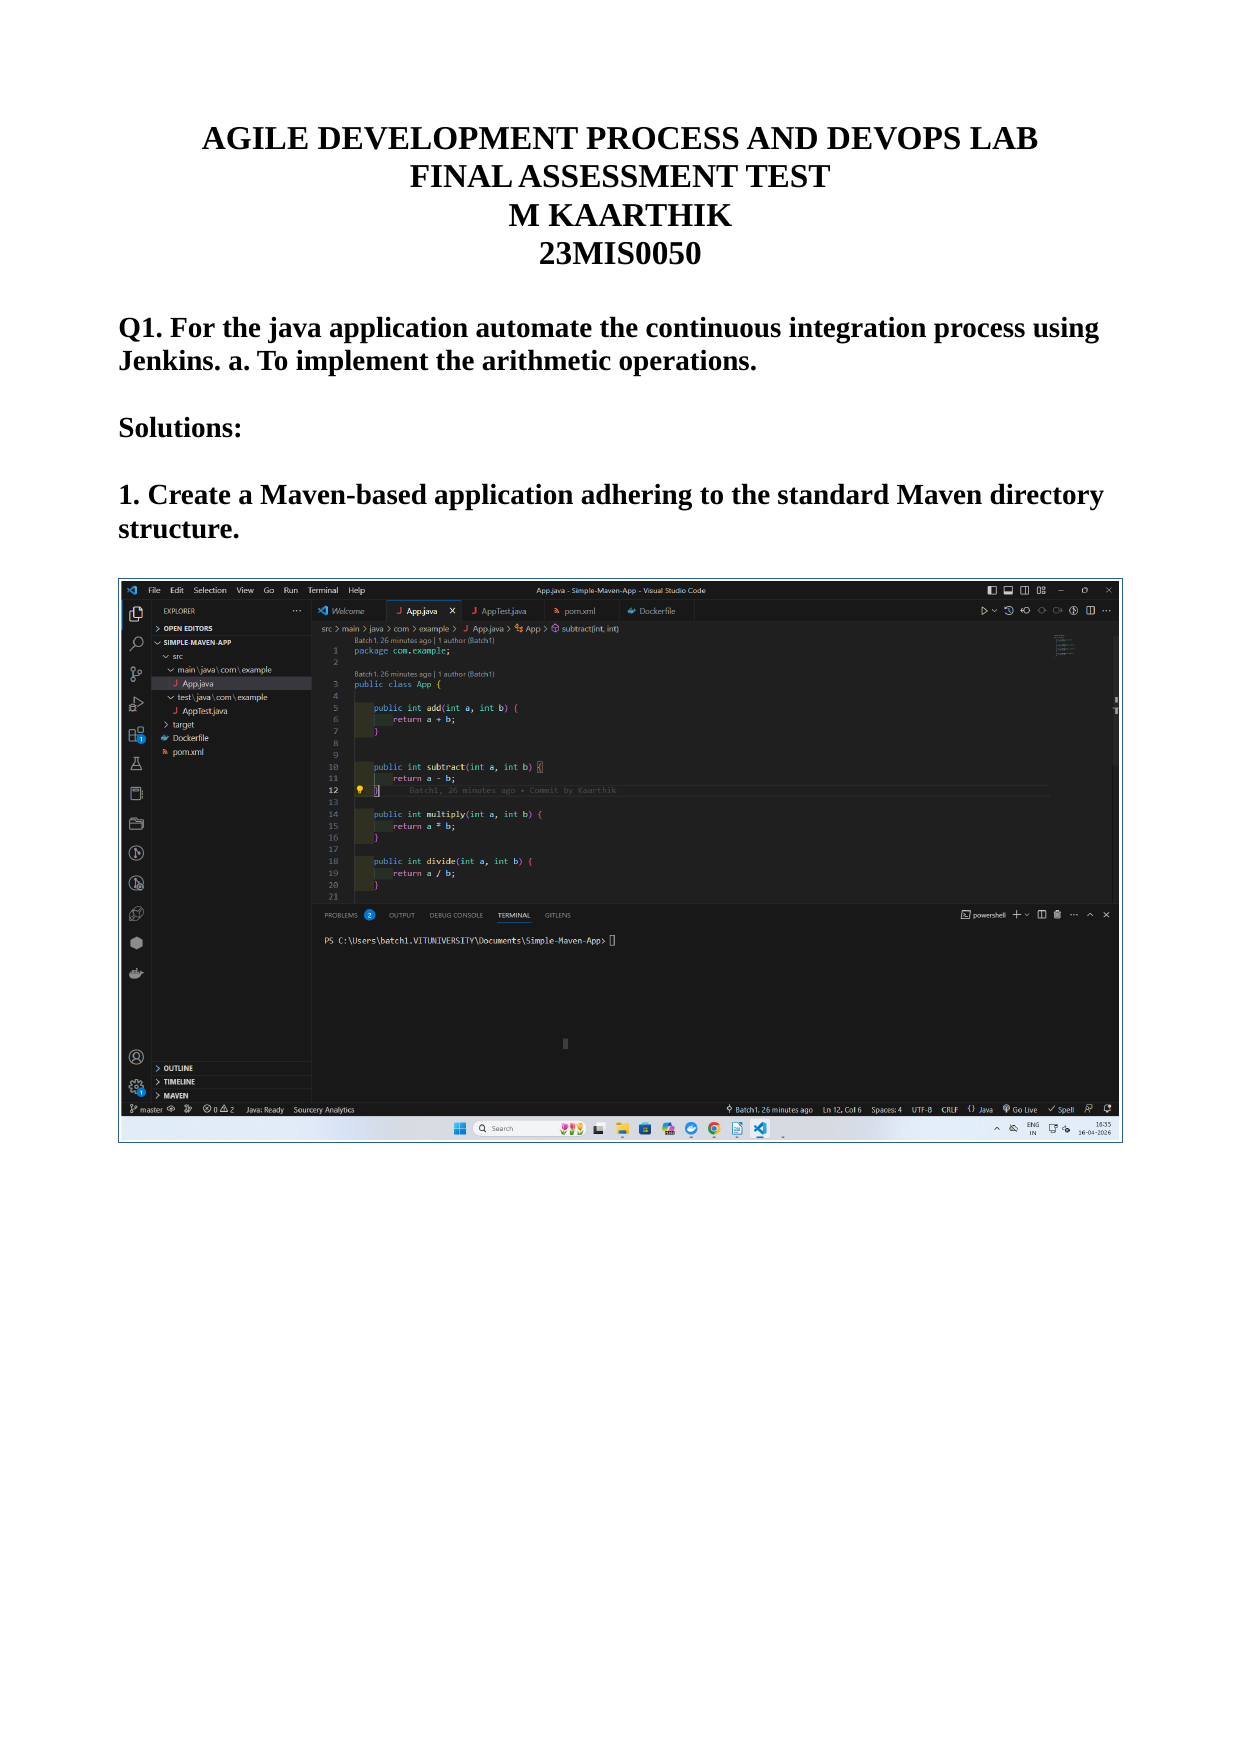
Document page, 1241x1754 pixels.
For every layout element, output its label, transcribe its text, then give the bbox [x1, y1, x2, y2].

picture [121, 581, 1119, 1140]
text M KAARTHIK [118, 195, 1122, 233]
text Q1. For the java application automate the continuous integration process using Jenkins. a. To implement the arithmetic operations. [118, 310, 1122, 377]
text 1. Create a Maven-based application adhering to the standard Maven directory structure. [118, 477, 1122, 544]
text Solutions: [118, 410, 1122, 444]
text 23MIS0050 [118, 233, 1122, 271]
text FINAL ASSESSMENT TEST [118, 156, 1122, 195]
text AGILE DEVELOPMENT PROCESS AND DEVOPS LAB [118, 118, 1122, 156]
